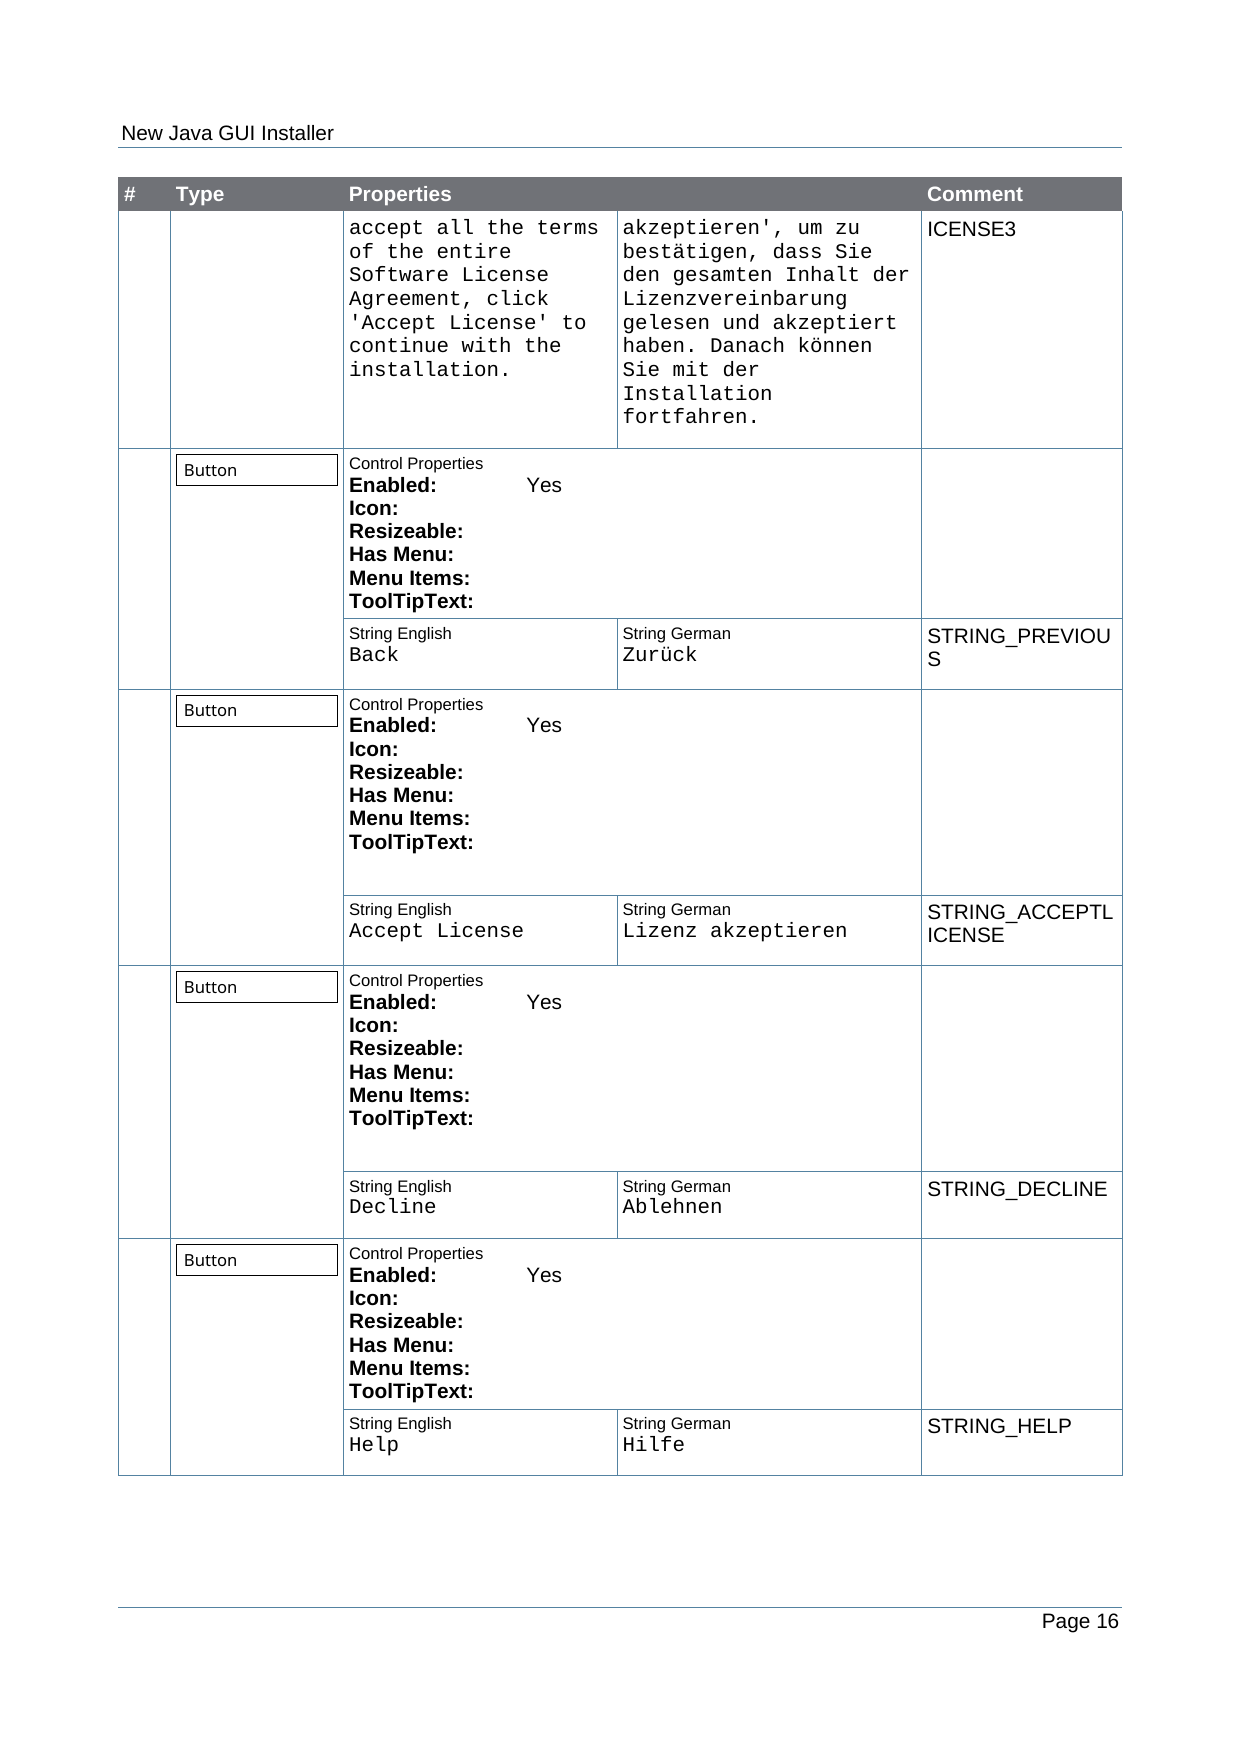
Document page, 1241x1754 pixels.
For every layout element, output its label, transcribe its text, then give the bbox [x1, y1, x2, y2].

table_header [922, 1239, 1122, 1409]
table_cell [171, 1239, 343, 1475]
table_header Comment [921, 177, 1122, 211]
table_cell [171, 211, 343, 448]
table_cell akzeptieren', um zu bestätigen, dass Sie den gesamten Inhalt der Lizenzvereinbarung gelesen und akzeptiert haben. Danach können Sie mit der Installation fortfahren. [618, 211, 921, 448]
table_cell <#> [119, 690, 170, 965]
table_cell String English Back [344, 619, 617, 689]
table_cell [171, 449, 343, 689]
table_cell <#> [119, 211, 170, 448]
table_header Control Properties Enabled: Yes Icon: <Yes/No> Resizeable: <Yes/No> Has Menu: <Yes/No> Menu Items: <Specify Items Here> ToolTipText: <Specify Text Here> [344, 690, 921, 895]
table_header Control Properties Enabled: Yes Icon: <Yes/No> Resizeable: <Yes/No> Has Menu: <Yes/No> Menu Items: <Specify Items Here> ToolTipText: <Specify Text Here> [344, 1239, 921, 1409]
table_header Control Properties Enabled: Yes Icon: <Yes/No> Resizeable: <Yes/No> Has Menu: <Yes/No> Menu Items: <Specify Items Here> ToolTipText: <Specify Text Here> [344, 449, 921, 618]
table_cell String English Help [344, 1410, 617, 1475]
table_header [922, 690, 1122, 895]
table_cell STRING_PREVIOUS [922, 619, 1122, 689]
table_cell String German Ablehnen [618, 1172, 921, 1238]
table_cell [171, 966, 343, 1238]
table_cell String English Accept License [344, 896, 617, 965]
table_cell <#> [119, 449, 170, 689]
table_cell String English Decline [344, 1172, 617, 1238]
table_cell [171, 690, 343, 965]
table_cell STRING_HELP [922, 1410, 1122, 1475]
table_header [922, 966, 1122, 1171]
table_cell String German Zurück [618, 619, 921, 689]
table_cell ICENSE3 [922, 211, 1122, 448]
table_cell String German Hilfe [618, 1410, 921, 1475]
table_cell <#> [119, 966, 170, 1238]
table_header Control Properties Enabled: Yes Icon: <Yes/No> Resizeable: <Yes/No> Has Menu: <Yes/No> Menu Items: <Specify Items Here> ToolTipText: <Specify Text Here> [344, 966, 921, 1171]
table_header # [118, 177, 170, 211]
table_cell STRING_DECLINE [922, 1172, 1122, 1238]
table_cell STRING_ACCEPTLICENSE [922, 896, 1122, 965]
table_cell <#> [119, 1239, 170, 1475]
table_header Properties [343, 177, 921, 211]
table_cell accept all the terms of the entire Software License Agreement, click 'Accept License' to continue with the installation. [344, 211, 617, 448]
table_cell String German Lizenz akzeptieren [618, 896, 921, 965]
table_header Type [170, 177, 343, 211]
table_header [922, 449, 1122, 618]
